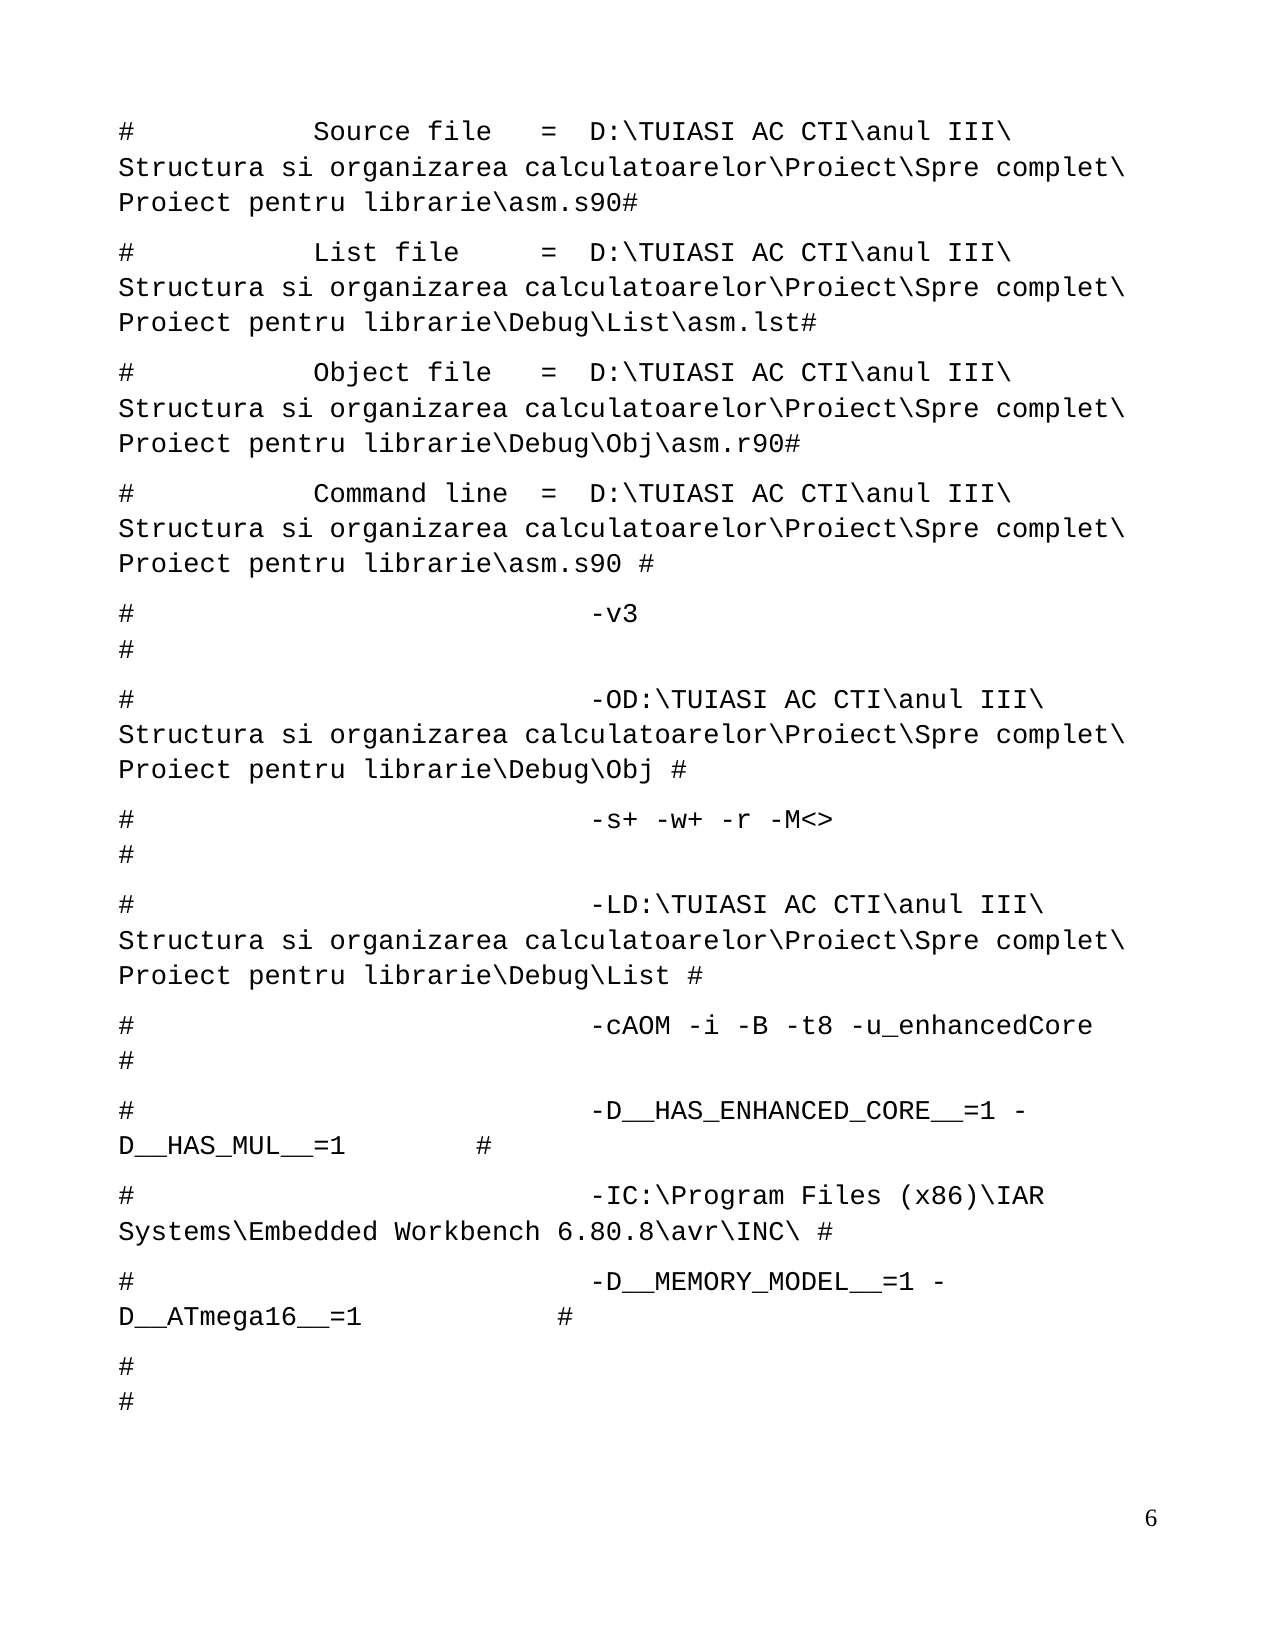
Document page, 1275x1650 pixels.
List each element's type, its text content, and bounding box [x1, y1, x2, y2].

text # -v3 # [118, 600, 1157, 666]
text # -LD:\TUIASI AC CTI\anul III\Structura si organizarea calculatoarelor\Proiect\Spre complet\Proiect pentru librarie\Debug\List # [118, 891, 1157, 992]
text # -IC:\Program Files (x86)\IAR Systems\Embedded Workbench 6.80.8\avr\INC\ # [118, 1182, 1157, 1248]
text # Command line = D:\TUIASI AC CTI\anul III\Structura si organizarea calculatoarelor\Proiect\Spre complet\Proiect pentru librarie\asm.s90 # [118, 480, 1157, 581]
text # # [118, 1352, 1157, 1418]
text # Object file = D:\TUIASI AC CTI\anul III\Structura si organizarea calculatoarelor\Proiect\Spre complet\Proiect pentru librarie\Debug\Obj\asm.r90# [118, 359, 1157, 461]
text # -s+ -w+ -r -M<> # [118, 806, 1157, 872]
text # -D__HAS_ENHANCED_CORE__=1 -D__HAS_MUL__=1 # [118, 1097, 1157, 1163]
text # -D__MEMORY_MODEL__=1 -D__ATmega16__=1 # [118, 1267, 1157, 1333]
text # -cAOM -i -B -t8 -u_enhancedCore # [118, 1012, 1157, 1078]
text # Source file = D:\TUIASI AC CTI\anul III\Structura si organizarea calculatoarelor\Proiect\Spre complet\Proiect pentru librarie\asm.s90# [118, 118, 1157, 219]
text # List file = D:\TUIASI AC CTI\anul III\Structura si organizarea calculatoarelor\Proiect\Spre complet\Proiect pentru librarie\Debug\List\asm.lst# [118, 239, 1157, 340]
text # -OD:\TUIASI AC CTI\anul III\Structura si organizarea calculatoarelor\Proiect\Spre complet\Proiect pentru librarie\Debug\Obj # [118, 685, 1157, 787]
